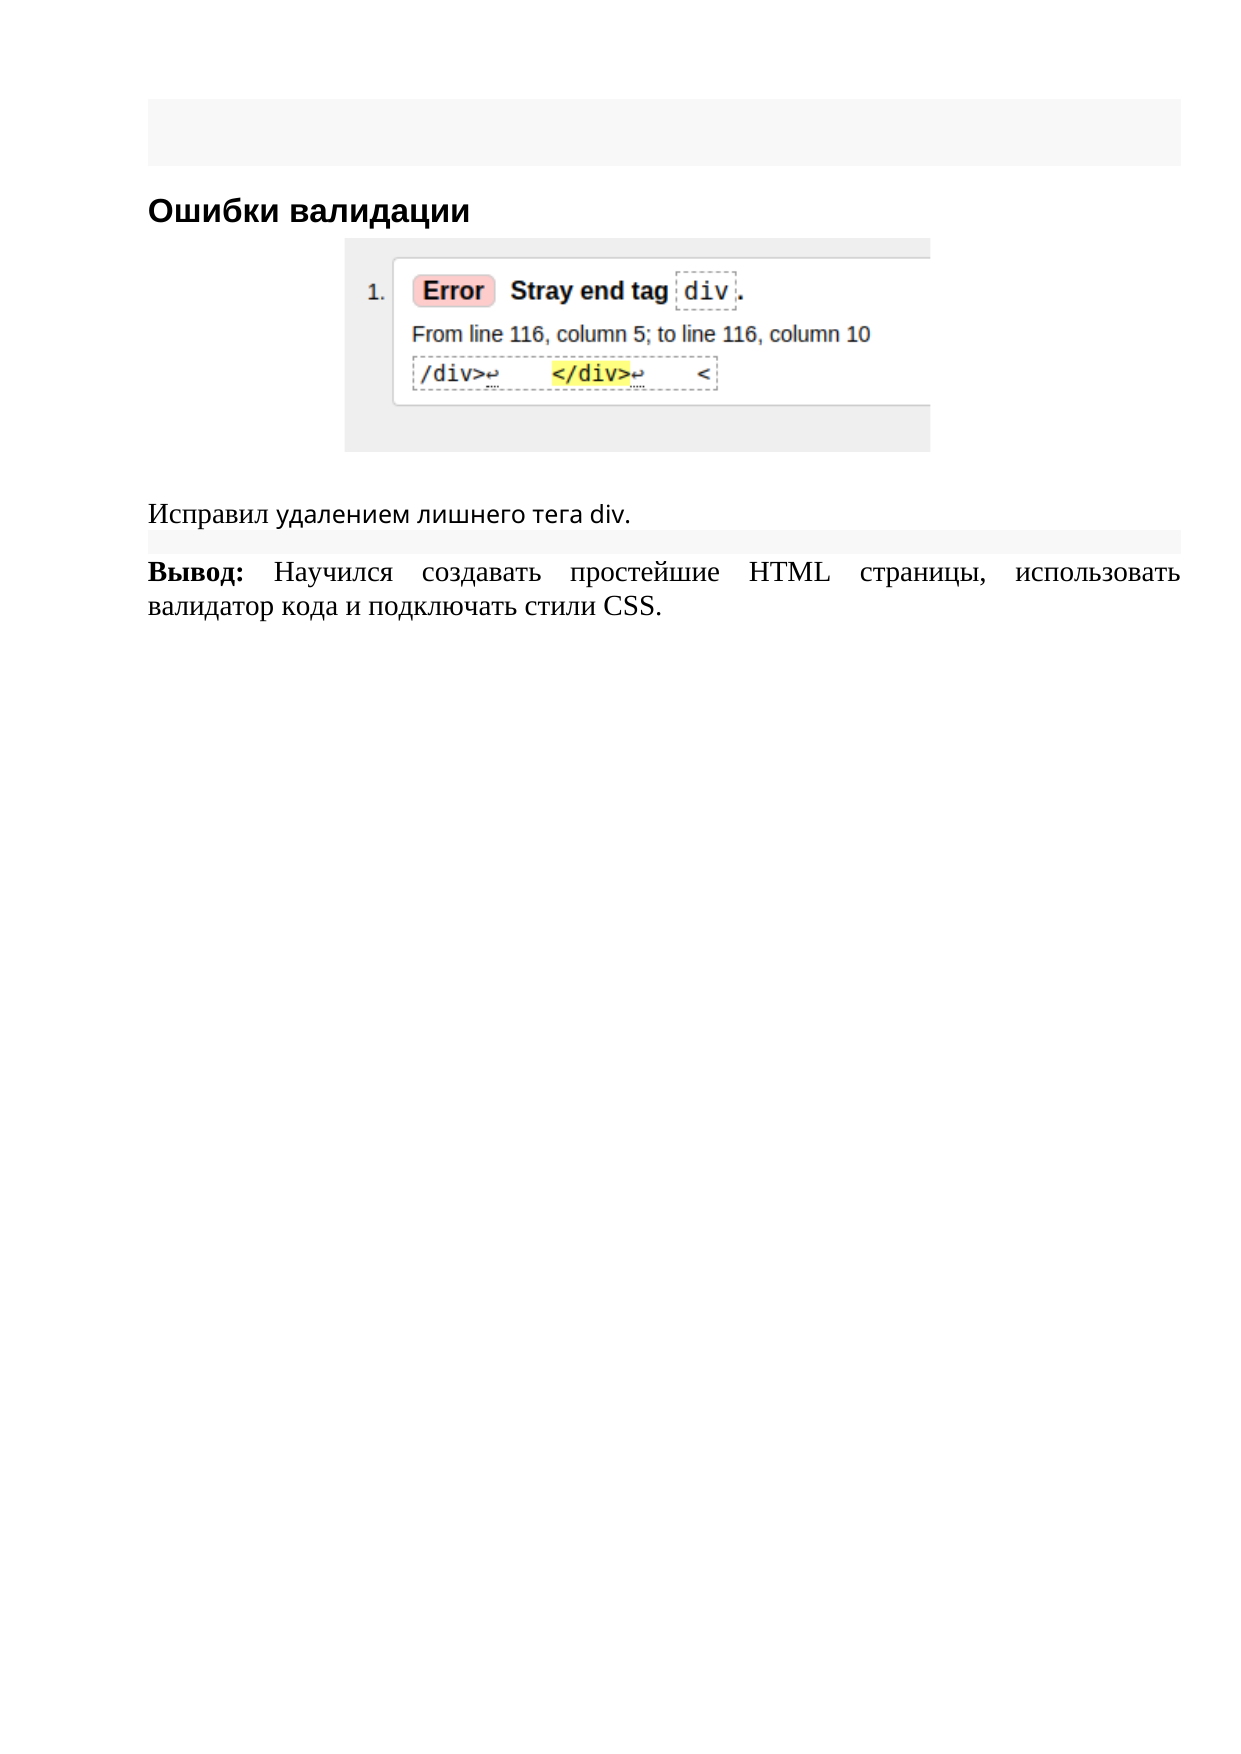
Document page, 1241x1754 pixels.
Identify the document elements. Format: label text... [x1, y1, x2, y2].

subtitle Ошибки валидации [148, 191, 1181, 229]
picture [344, 238, 931, 452]
text Исправил удалением лишнего тега div. [148, 496, 1181, 530]
text Вывод: Научился создавать простейшие HTML страницы, использовать валидатор кода и подключать стили CSS. [148, 554, 1181, 622]
